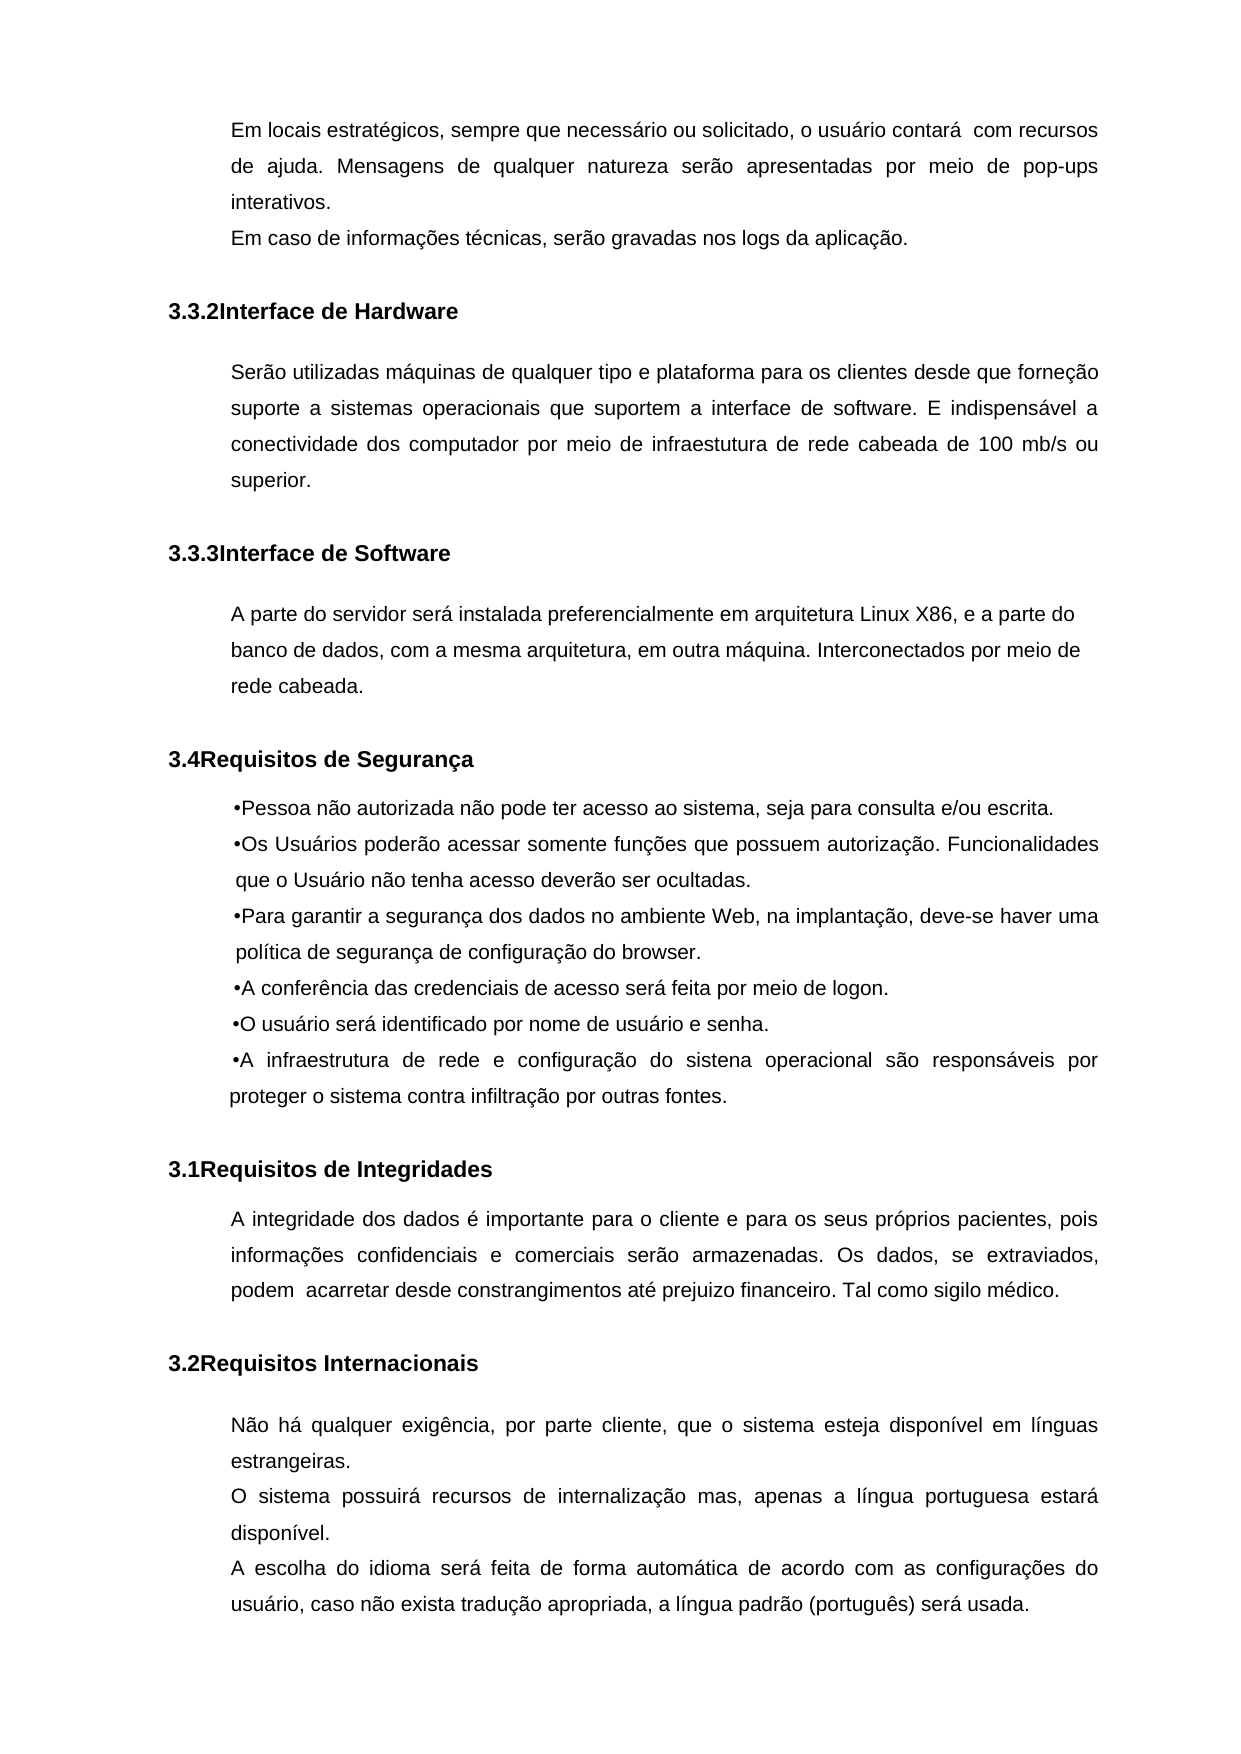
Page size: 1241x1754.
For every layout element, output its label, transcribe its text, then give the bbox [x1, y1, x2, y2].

list A conferência das credenciais de acesso será feita por meio de logon. [234, 976, 1100, 1000]
list O usuário será identificado por nome de usuário e senha. [229, 1012, 1100, 1036]
text Em locais estratégicos, sempre que necessário ou solicitado, o usuário contará com recursos de ajuda. Mensagens de qualquer natureza serão apresentadas por meio de pop-ups interativos. [231, 118, 1100, 214]
subtitle Requisitos de Integridades [168, 1156, 1100, 1182]
text Em caso de informações técnicas, serão gravadas nos logs da aplicação. [231, 226, 1100, 250]
list Pessoa não autorizada não pode ter acesso ao sistema, seja para consulta e/ou escrita. [234, 796, 1100, 820]
subtitle Requisitos Internacionais [168, 1350, 1100, 1377]
list Os Usuários poderão acessar somente funções que possuem autorização. Funcionalidades que o Usuário não tenha acesso deverão ser ocultadas. [234, 832, 1100, 892]
subtitle Interface de Hardware [168, 298, 1100, 324]
list O sistema possuirá recursos de internalização mas, apenas a língua portuguesa estará disponível. [193, 1484, 1100, 1544]
list A infraestrutura de rede e configuração do sistena operacional são responsáveis por proteger o sistema contra infiltração por outras fontes. [229, 1048, 1100, 1108]
text A integridade dos dados é importante para o cliente e para os seus próprios pacientes, pois informações confidenciais e comerciais serão armazenadas. Os dados, se extraviados, podem acarretar desde constrangimentos até prejuizo financeiro. Tal como sigilo médico. [231, 1206, 1100, 1302]
subtitle Requisitos de Segurança [168, 746, 1100, 772]
text A parte do servidor será instalada preferencialmente em arquitetura Linux X86, e a parte do banco de dados, com a mesma arquitetura, em outra máquina. Interconectados por meio de rede cabeada. [231, 602, 1100, 698]
subtitle Interface de Software [168, 540, 1100, 566]
list A escolha do idioma será feita de forma automática de acordo com as configurações do usuário, caso não exista tradução apropriada, a língua padrão (português) será usada. [193, 1556, 1100, 1616]
list Para garantir a segurança dos dados no ambiente Web, na implantação, deve-se haver uma política de segurança de configuração do browser. [234, 904, 1100, 964]
text Serão utilizadas máquinas de qualquer tipo e plataforma para os clientes desde que forneção suporte a sistemas operacionais que suportem a interface de software. E indispensável a conectividade dos computador por meio de infraestutura de rede cabeada de 100 mb/s ou superior. [231, 360, 1100, 492]
list Não há qualquer exigência, por parte cliente, que o sistema esteja disponível em línguas estrangeiras. [193, 1412, 1100, 1472]
